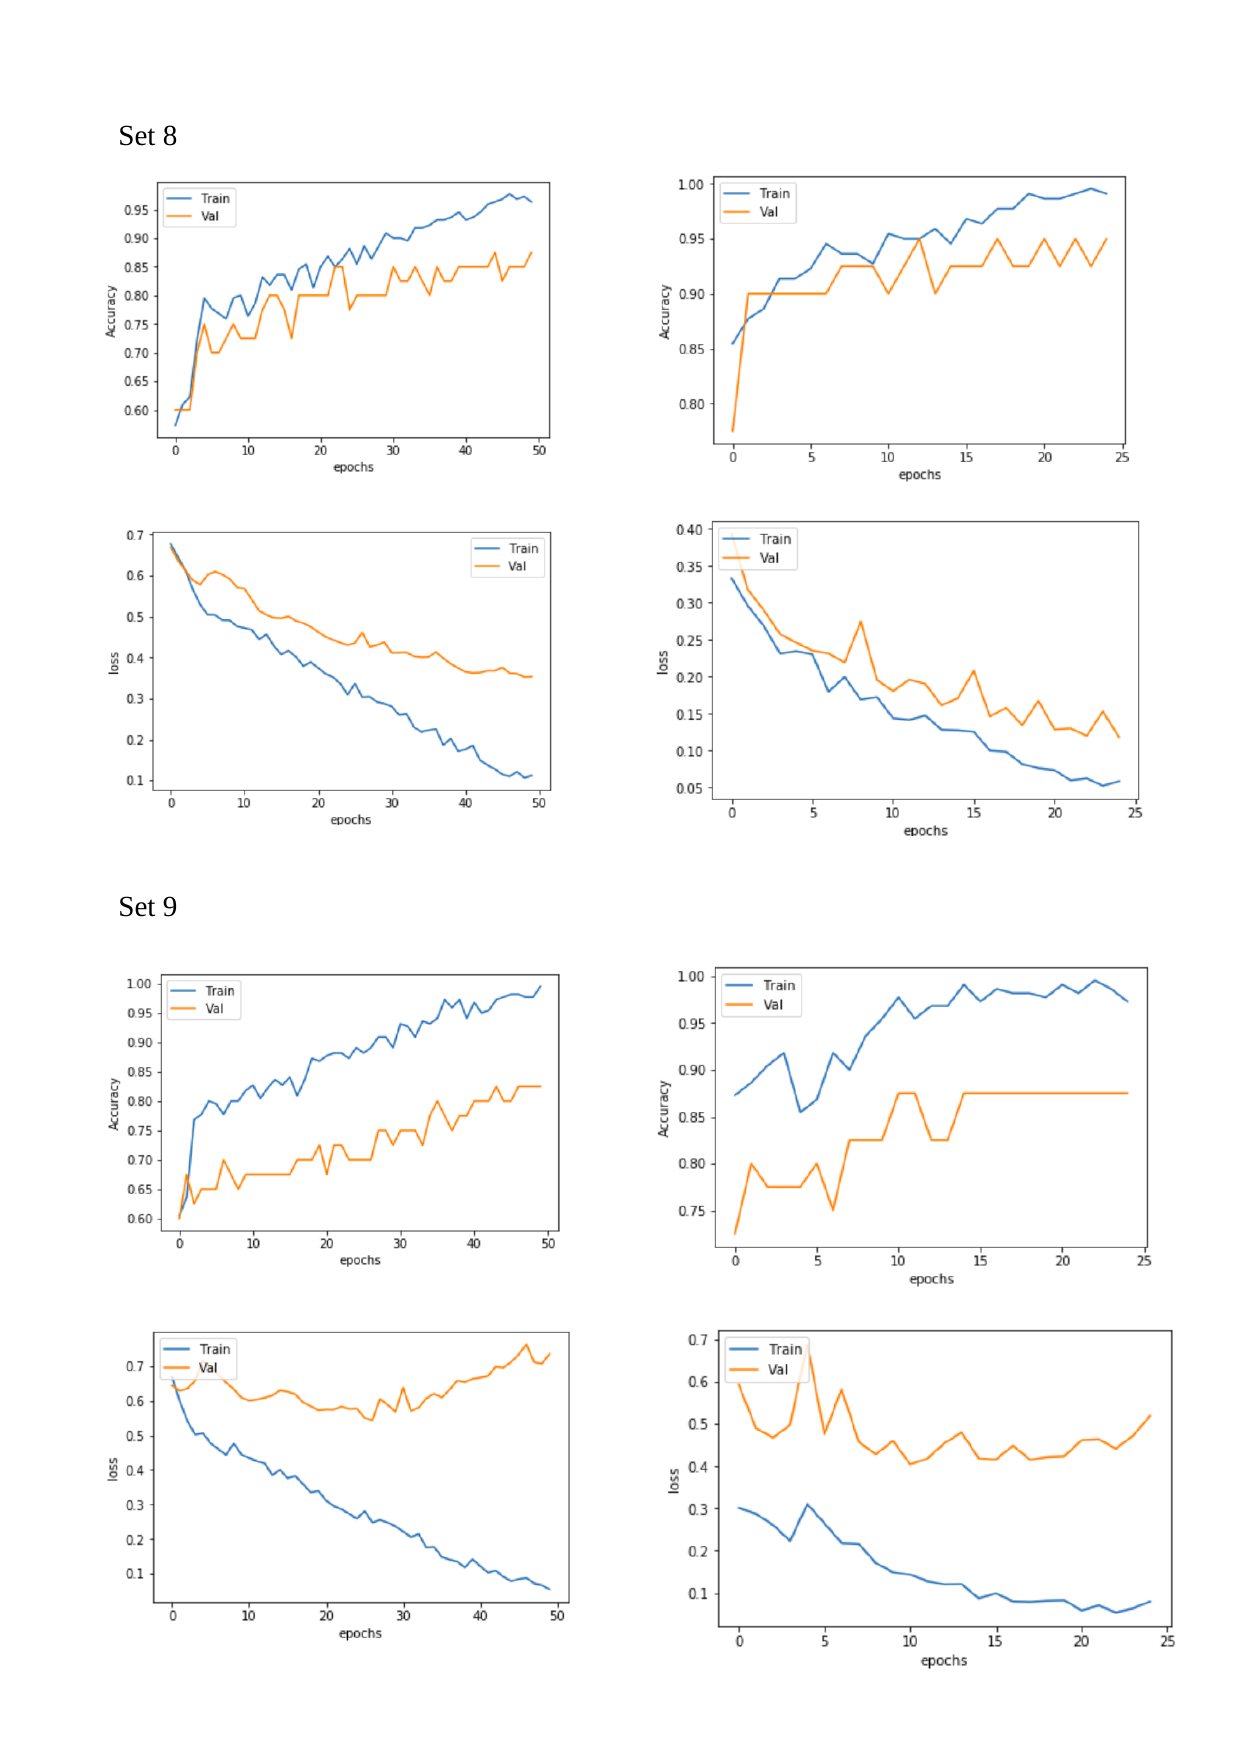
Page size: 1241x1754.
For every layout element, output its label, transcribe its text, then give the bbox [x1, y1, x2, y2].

picture [649, 161, 1152, 486]
text Set 9 [118, 889, 1122, 923]
picture [642, 955, 1165, 1290]
picture [96, 517, 567, 825]
picture [650, 1317, 1183, 1669]
picture [92, 169, 566, 476]
picture [97, 960, 580, 1277]
picture [94, 1318, 582, 1652]
text Set 8 [118, 118, 1122, 152]
picture [640, 506, 1155, 836]
